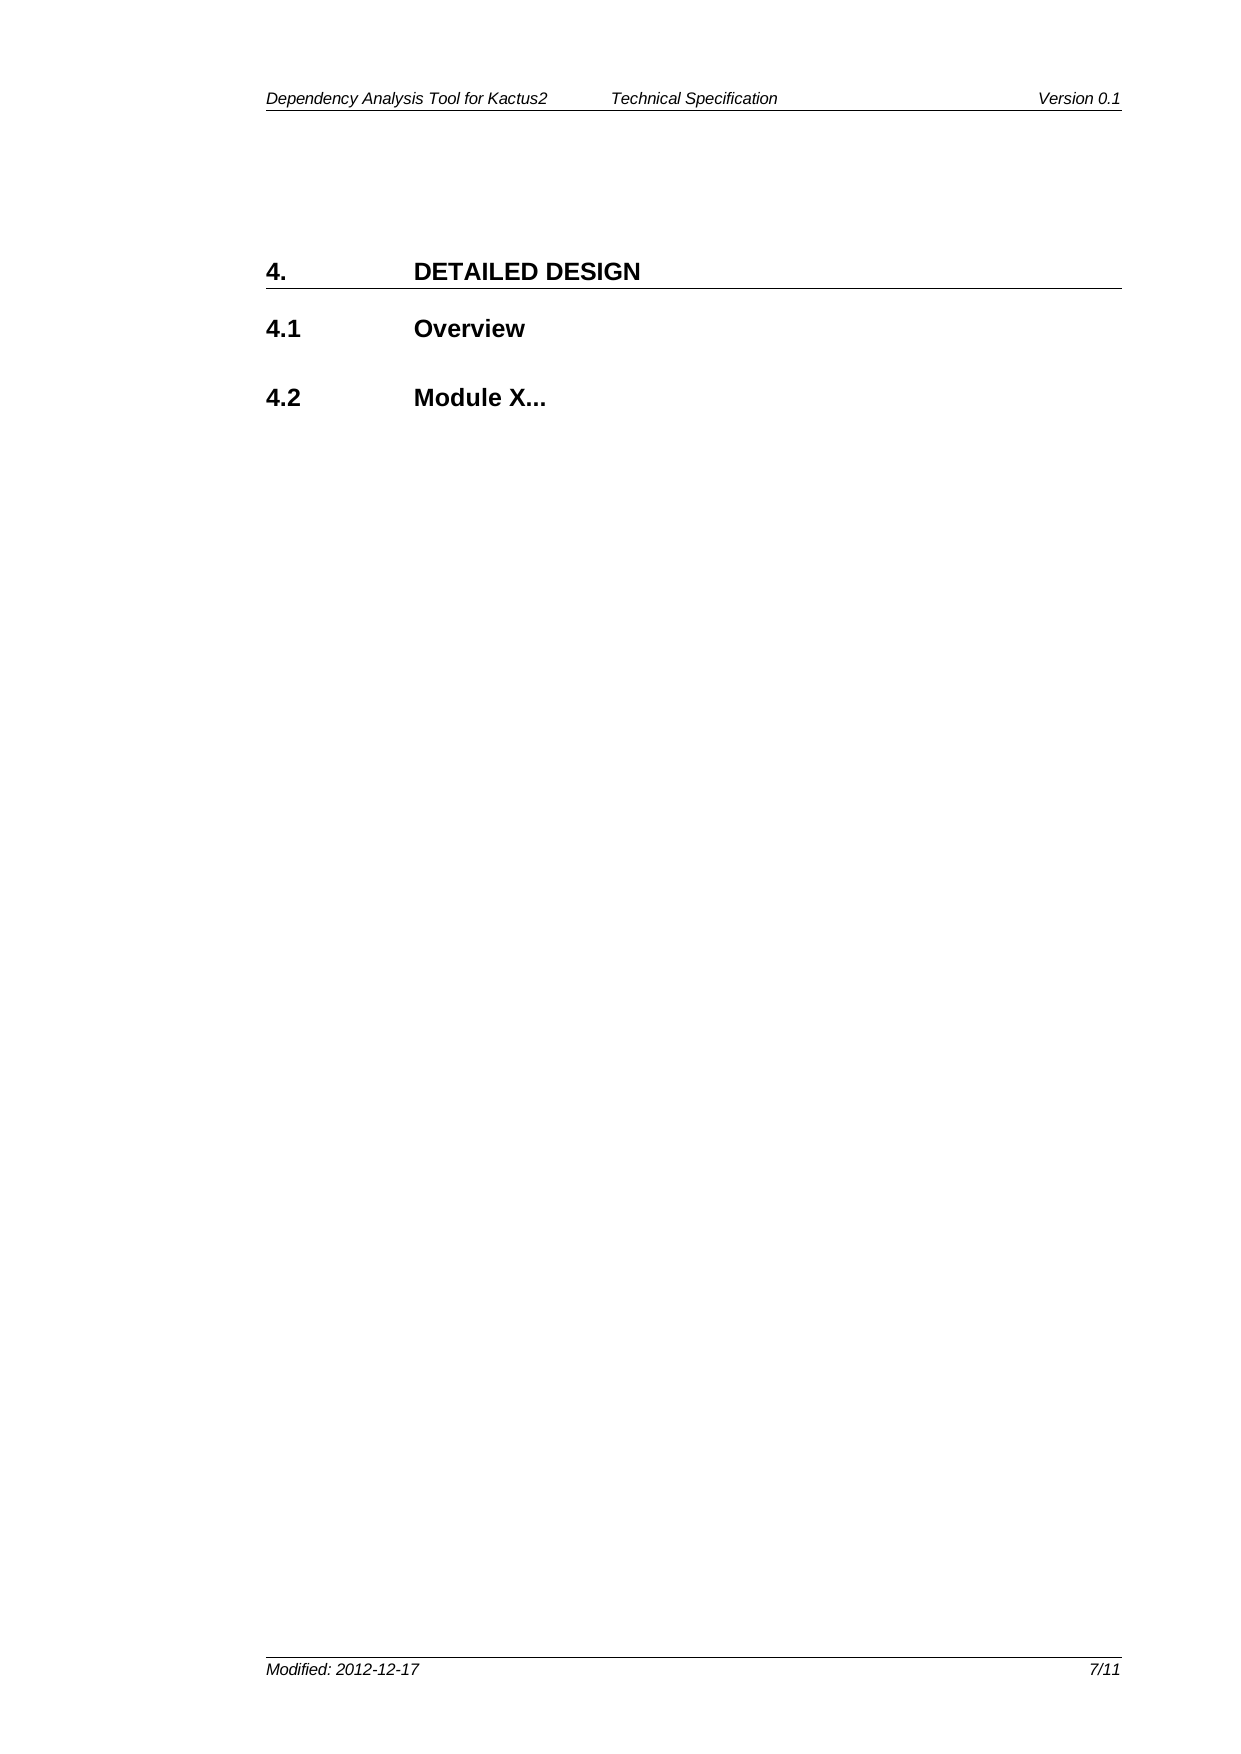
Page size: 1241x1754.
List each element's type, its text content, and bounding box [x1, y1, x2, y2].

subtitle Overview [266, 314, 1122, 343]
subtitle Detailed Design [266, 257, 1122, 288]
subtitle Module X... [266, 382, 1122, 412]
